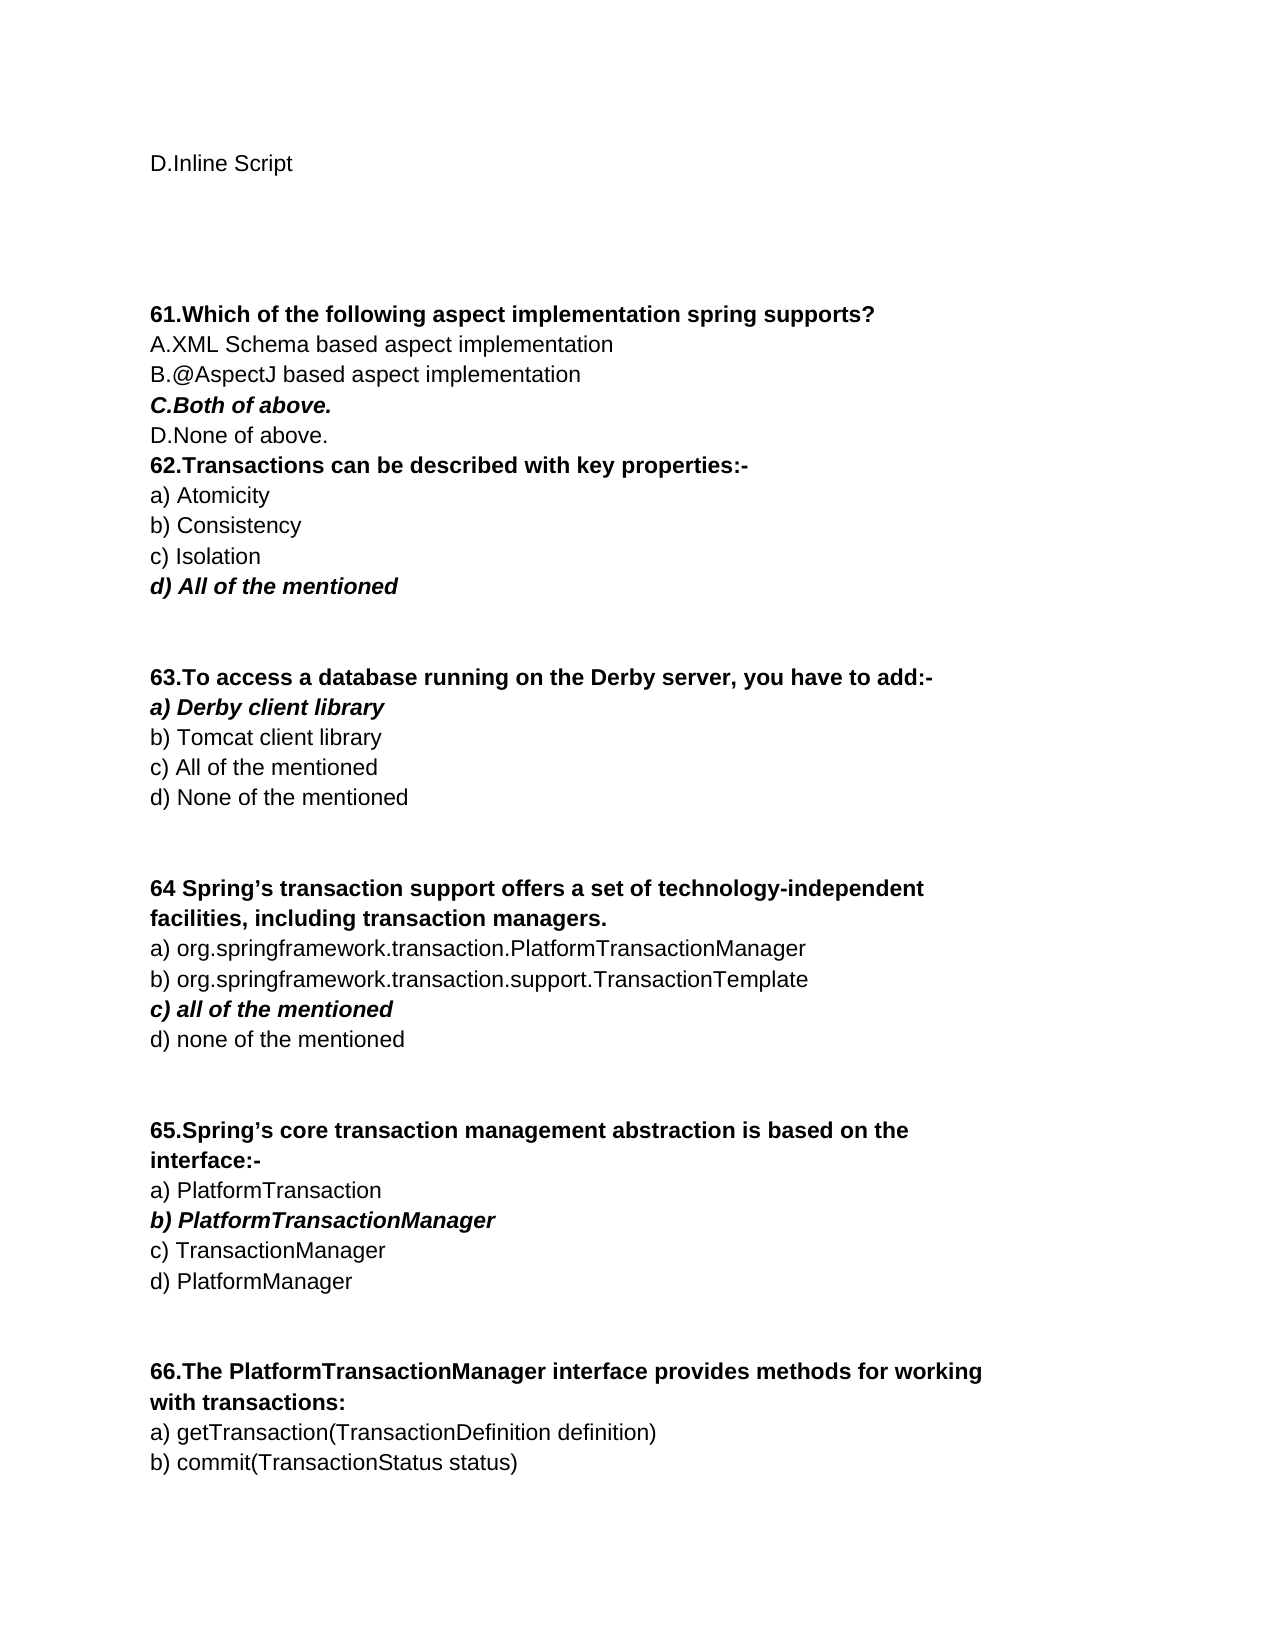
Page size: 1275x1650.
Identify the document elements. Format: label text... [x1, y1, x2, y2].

text c) TransactionManager [150, 1237, 1125, 1264]
text a) getTransaction(TransactionDefinition definition) [150, 1419, 1125, 1445]
text 62.Transactions can be described with key properties:- [150, 452, 1125, 478]
text a) PlatformTransaction [150, 1177, 1125, 1203]
text b) commit(TransactionStatus status) [150, 1449, 1125, 1475]
text d) All of the mentioned [150, 573, 1125, 599]
text C.Both of above. [150, 392, 1125, 418]
text 66.The PlatformTransactionManager interface provides methods for working [150, 1358, 1125, 1385]
text 64 Spring’s transaction support offers a set of technology-independent [150, 875, 1125, 901]
text d) none of the mentioned [150, 1026, 1125, 1052]
text A.XML Schema based aspect implementation [150, 331, 1125, 358]
text d) PlatformManager [150, 1268, 1125, 1294]
text c) All of the mentioned [150, 754, 1125, 781]
text a) org.springframework.transaction.PlatformTransactionManager [150, 935, 1125, 962]
text 63.To access a database running on the Derby server, you have to add:- [150, 663, 1125, 690]
text interface:- [150, 1147, 1125, 1173]
text a) Derby client library [150, 694, 1125, 720]
text with transactions: [150, 1388, 1125, 1415]
text 61.Which of the following aspect implementation spring supports? [150, 301, 1125, 327]
text d) None of the mentioned [150, 784, 1125, 811]
text b) PlatformTransactionManager [150, 1207, 1125, 1234]
text c) all of the mentioned [150, 996, 1125, 1022]
text D.Inline Script [150, 150, 1125, 176]
text a) Atomicity [150, 482, 1125, 509]
text b) Consistency [150, 512, 1125, 539]
text b) org.springframework.transaction.support.TransactionTemplate [150, 966, 1125, 992]
text 65.Spring’s core transaction management abstraction is based on the [150, 1117, 1125, 1143]
text B.@AspectJ based aspect implementation [150, 361, 1125, 388]
text c) Isolation [150, 543, 1125, 569]
text b) Tomcat client library [150, 724, 1125, 750]
text facilities, including transaction managers. [150, 905, 1125, 932]
text D.None of above. [150, 422, 1125, 448]
